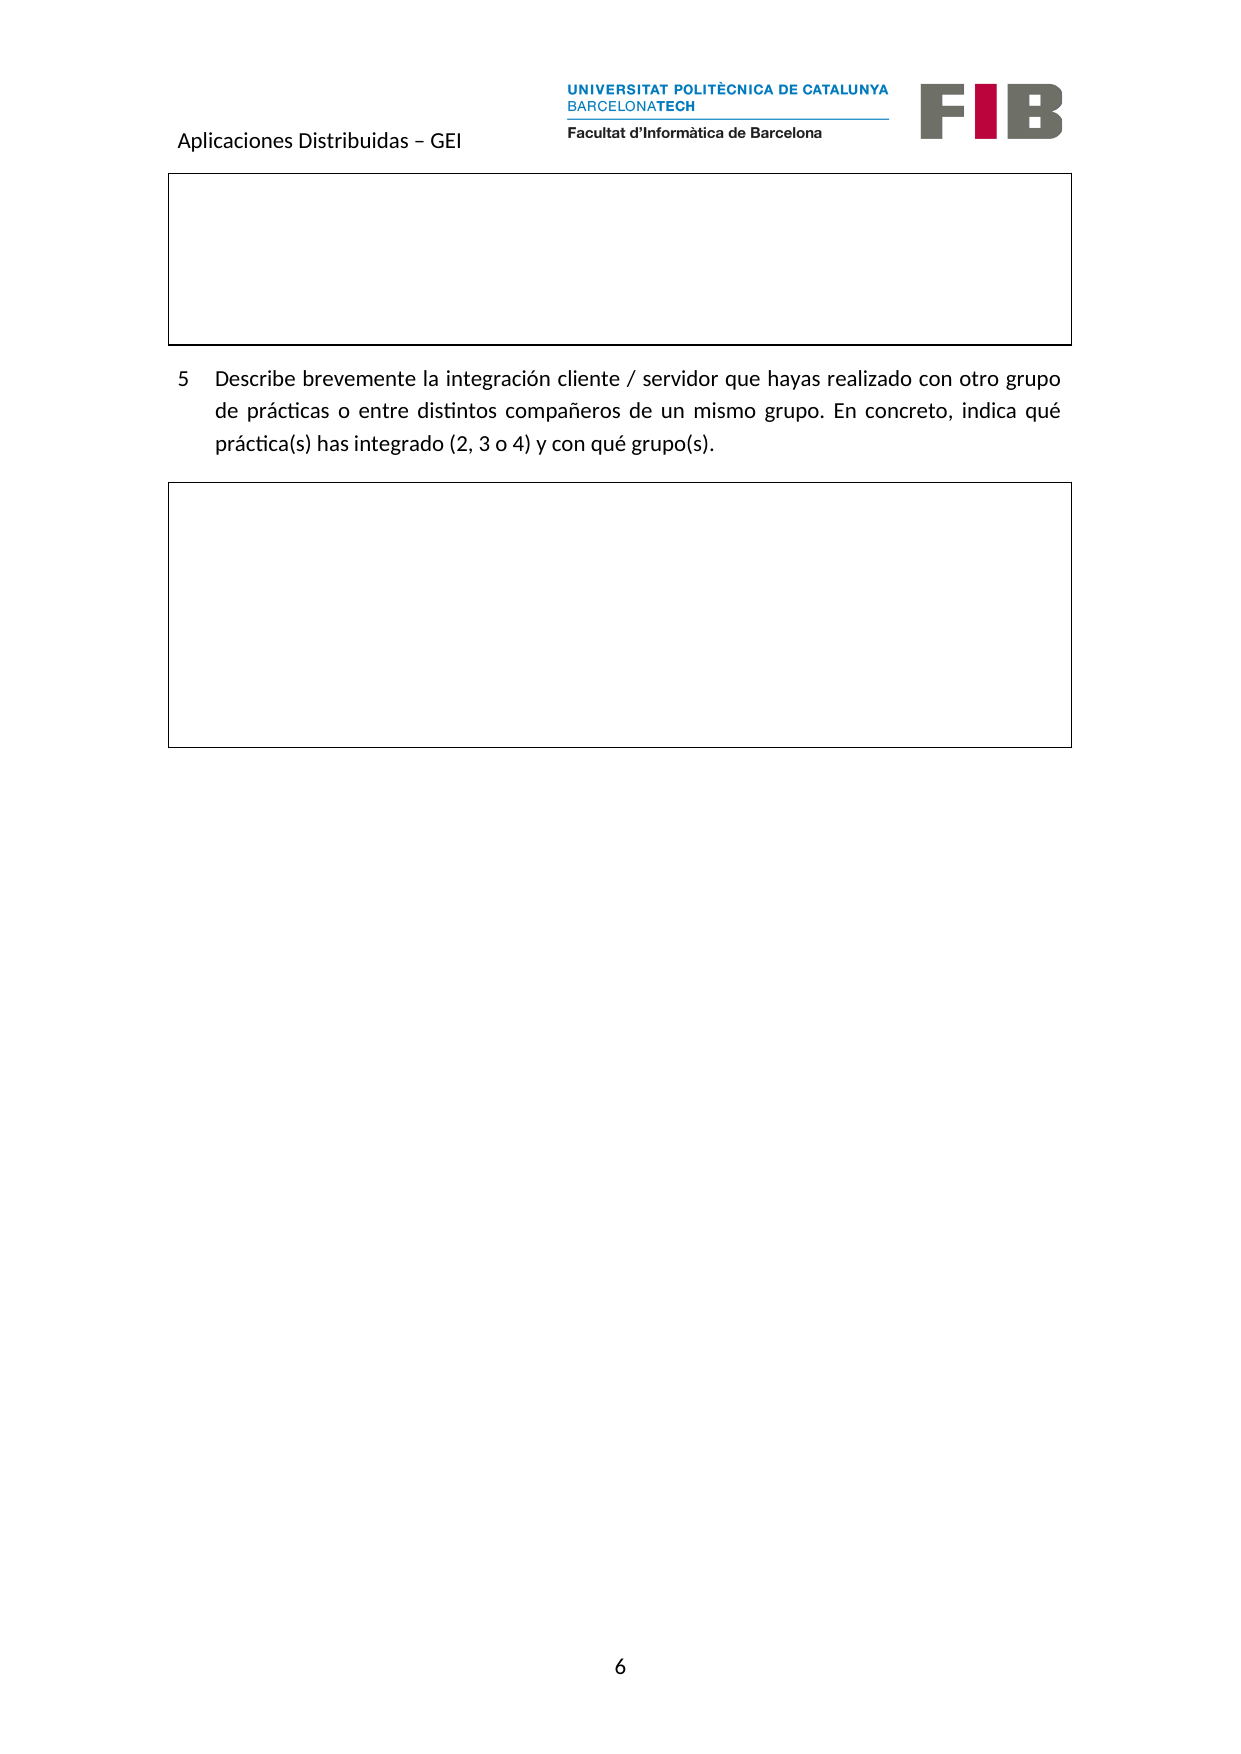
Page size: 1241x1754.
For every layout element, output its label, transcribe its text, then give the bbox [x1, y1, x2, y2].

picture [565, 73, 1063, 149]
list Describe brevemente la integración cliente / servidor que hayas realizado con otro grupo de prácticas o entre distintos compañeros de un mismo grupo. En concreto, indica qué práctica(s) has integrado (2, 3 o 4) y con qué grupo(s). [177, 364, 1063, 457]
